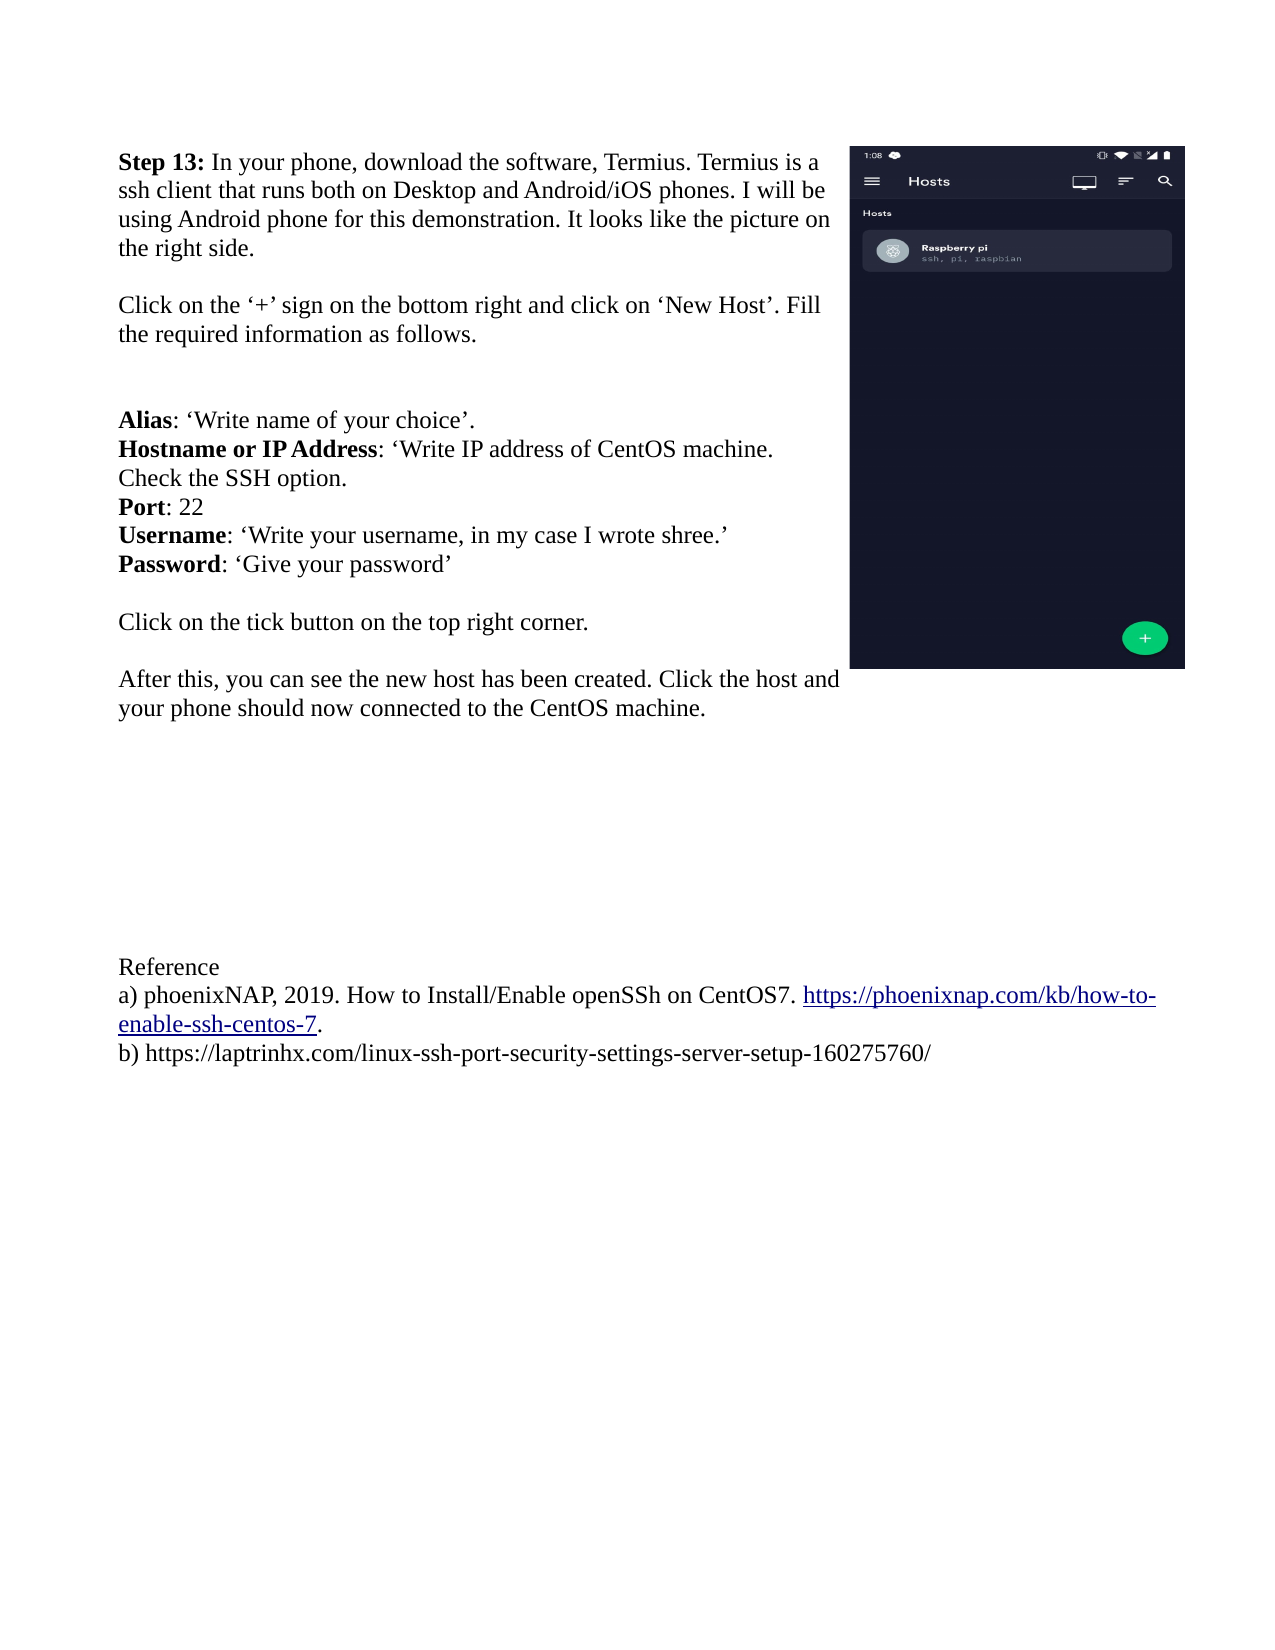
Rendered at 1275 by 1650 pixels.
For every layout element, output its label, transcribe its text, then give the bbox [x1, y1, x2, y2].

text b) https://laptrinhx.com/linux-ssh-port-security-settings-server-setup-160275760/ [118, 1038, 1157, 1067]
picture [849, 146, 1185, 669]
text Step 13: In your phone, download the software, Termius. Termius is a ssh client that runs both on Desktop and Android/iOS phones. I will be using Android phone for this demonstration. It looks like the picture on the right side. [118, 147, 849, 262]
text Alias: ‘Write name of your choice’. [118, 406, 849, 434]
text Password: ‘Give your password’ [118, 549, 849, 578]
text a) phoenixNAP, 2019. How to Install/Enable openSSh on CentOS7. https://phoenixnap.com/kb/how-to-enable-ssh-centos-7. [118, 981, 1157, 1038]
text Hostname or IP Address: ‘Write IP address of CentOS machine. [118, 434, 849, 463]
text Check the SSH option. [118, 463, 849, 492]
text Click on the tick button on the top right corner. [118, 607, 849, 636]
text Username: ‘Write your username, in my case I wrote shree.’ [118, 521, 849, 549]
text After this, you can see the new host has been created. Click the host and your phone should now connected to the CentOS machine. [118, 664, 1157, 722]
text Reference [118, 952, 1157, 981]
text Click on the ‘+’ sign on the bottom right and click on ‘New Host’. Fill the required information as follows. [118, 291, 849, 348]
text Port: 22 [118, 492, 849, 521]
